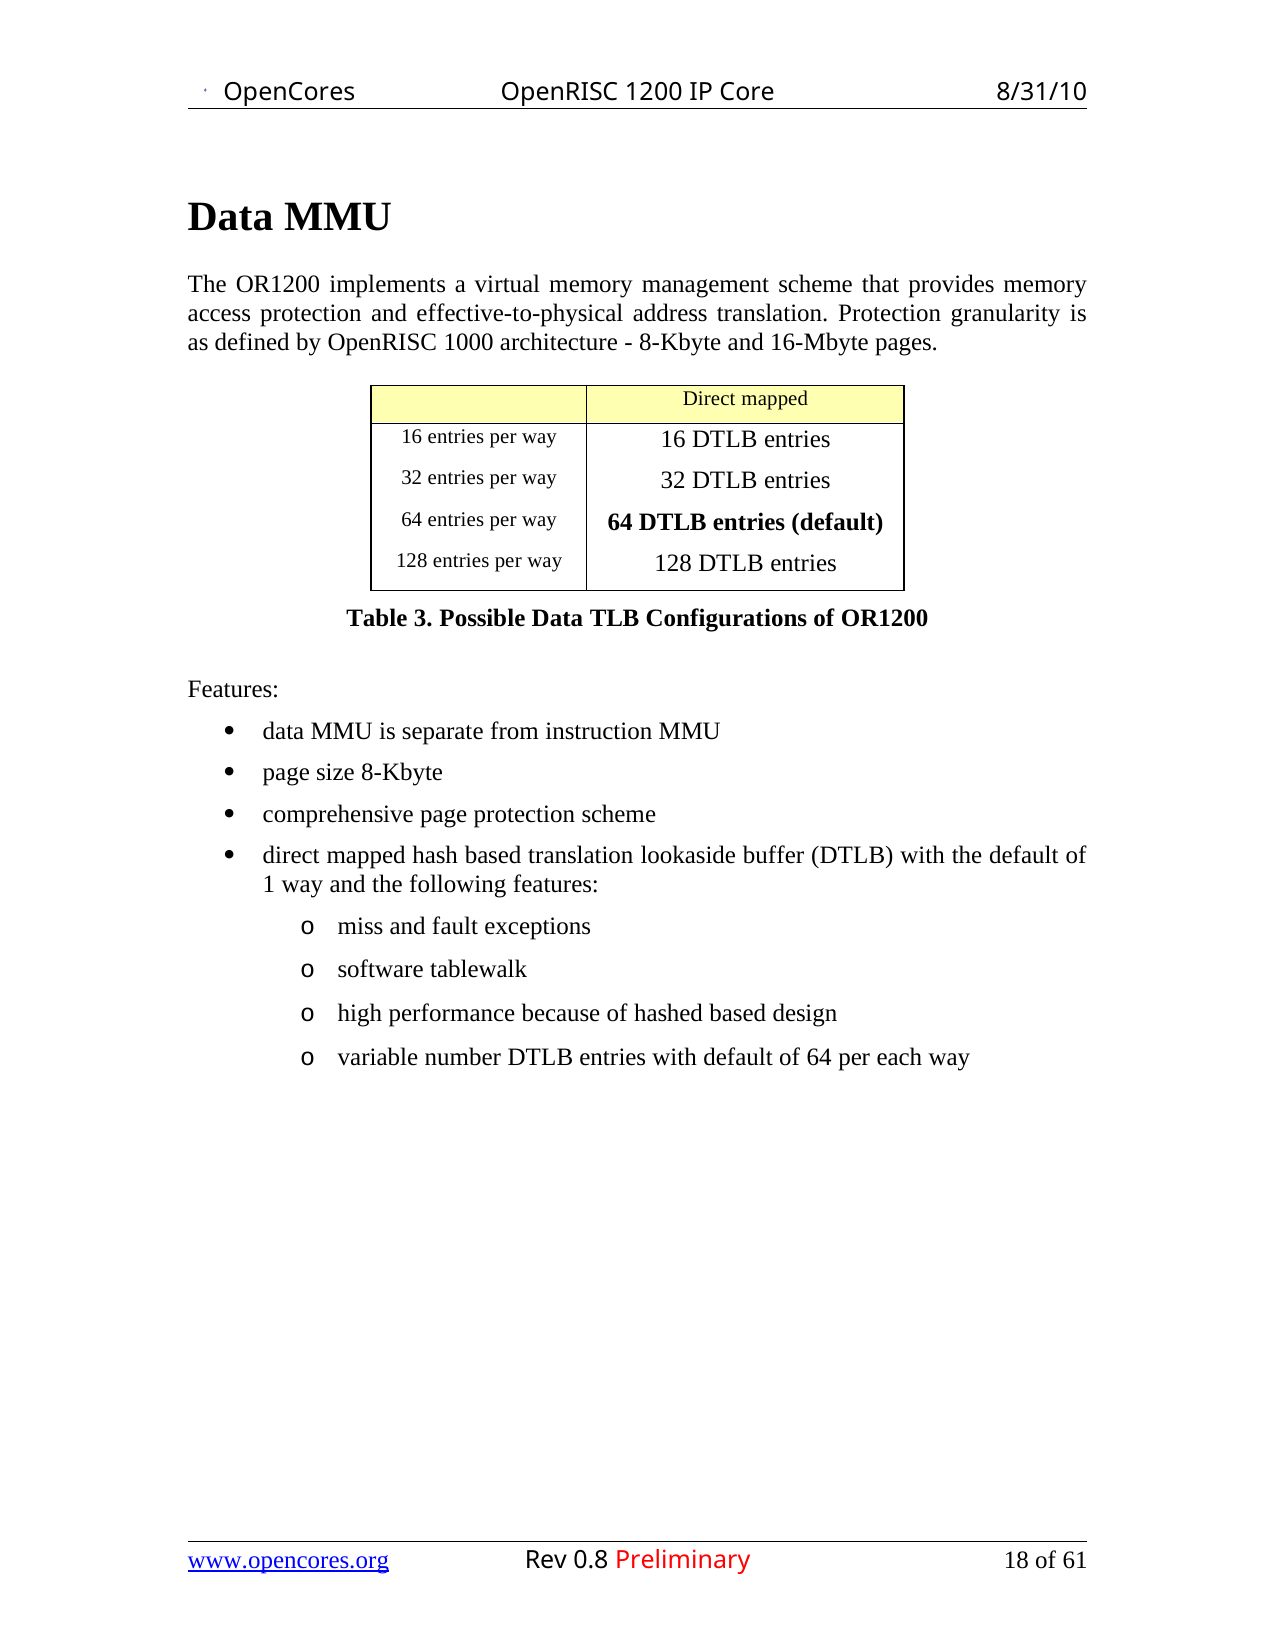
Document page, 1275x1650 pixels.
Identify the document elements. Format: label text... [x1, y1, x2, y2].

table_cell 32 DTLB entries [587, 465, 903, 507]
list page size 8-Kbyte [225, 757, 1087, 786]
text Features: [187, 674, 1087, 703]
list miss and fault exceptions [300, 911, 1087, 942]
table_cell 16 DTLB entries [587, 424, 903, 465]
text The OR1200 implements a virtual memory management scheme that provides memory access protection and effective-to-physical address translation. Protection granularity is as defined by OpenRISC 1000 architecture - 8-Kbyte and 16-Mbyte pages. [187, 269, 1087, 356]
table_header Direct mapped [587, 386, 903, 422]
list variable number DTLB entries with default of 64 per each way [300, 1041, 1087, 1072]
list direct mapped hash based translation lookaside buffer (DTLB) with the default of 1 way and the following features: [225, 840, 1087, 898]
list software tablewalk [300, 954, 1087, 985]
table_cell 64 DTLB entries (default) [587, 507, 903, 548]
text Table 3. Possible Data TLB Configurations of OR1200 [187, 603, 1087, 632]
table_cell 128 DTLB entries [587, 548, 903, 590]
table_cell 128 entries per way [372, 548, 586, 590]
list data MMU is separate from instruction MMU [225, 716, 1087, 744]
list comprehensive page protection scheme [225, 799, 1087, 828]
list high performance because of hashed based design [300, 998, 1087, 1029]
table_cell 32 entries per way [372, 465, 586, 507]
table_cell 16 entries per way [372, 424, 586, 465]
table_header [372, 386, 586, 422]
subtitle Data MMU [187, 192, 1087, 239]
table_cell 64 entries per way [372, 507, 586, 548]
